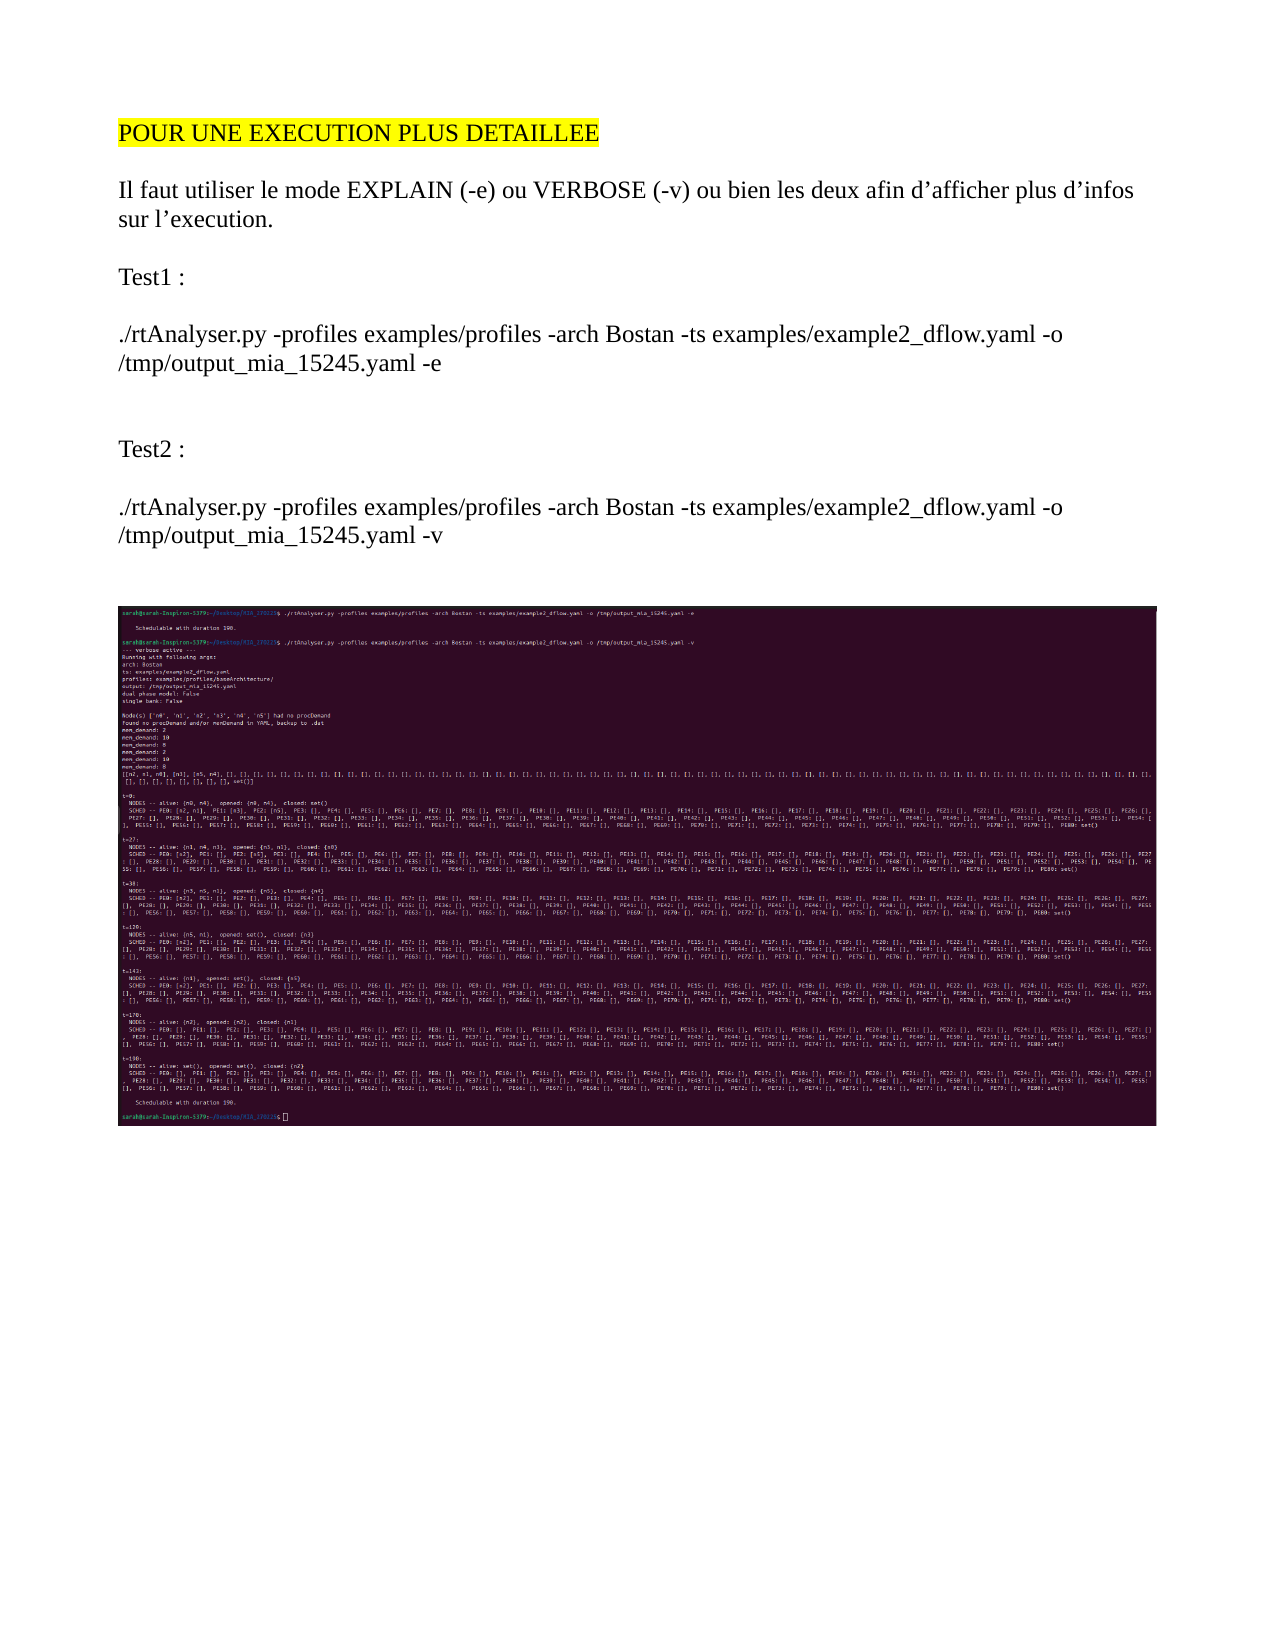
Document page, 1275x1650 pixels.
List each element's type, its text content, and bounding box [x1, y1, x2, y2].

text POUR UNE EXECUTION PLUS DETAILLEE [118, 118, 1157, 147]
text Test1 : [118, 262, 1157, 291]
text Il faut utiliser le mode EXPLAIN (-e) ou VERBOSE (-v) ou bien les deux afin d’afficher plus d’infos sur l’execution. [118, 176, 1157, 233]
picture [118, 606, 1157, 1126]
text ./rtAnalyser.py -profiles examples/profiles -arch Bostan -ts examples/example2_dflow.yaml -o /tmp/output_mia_15245.yaml -v [118, 492, 1157, 549]
text Test2 : [118, 434, 1157, 463]
text ./rtAnalyser.py -profiles examples/profiles -arch Bostan -ts examples/example2_dflow.yaml -o /tmp/output_mia_15245.yaml -e [118, 319, 1157, 377]
